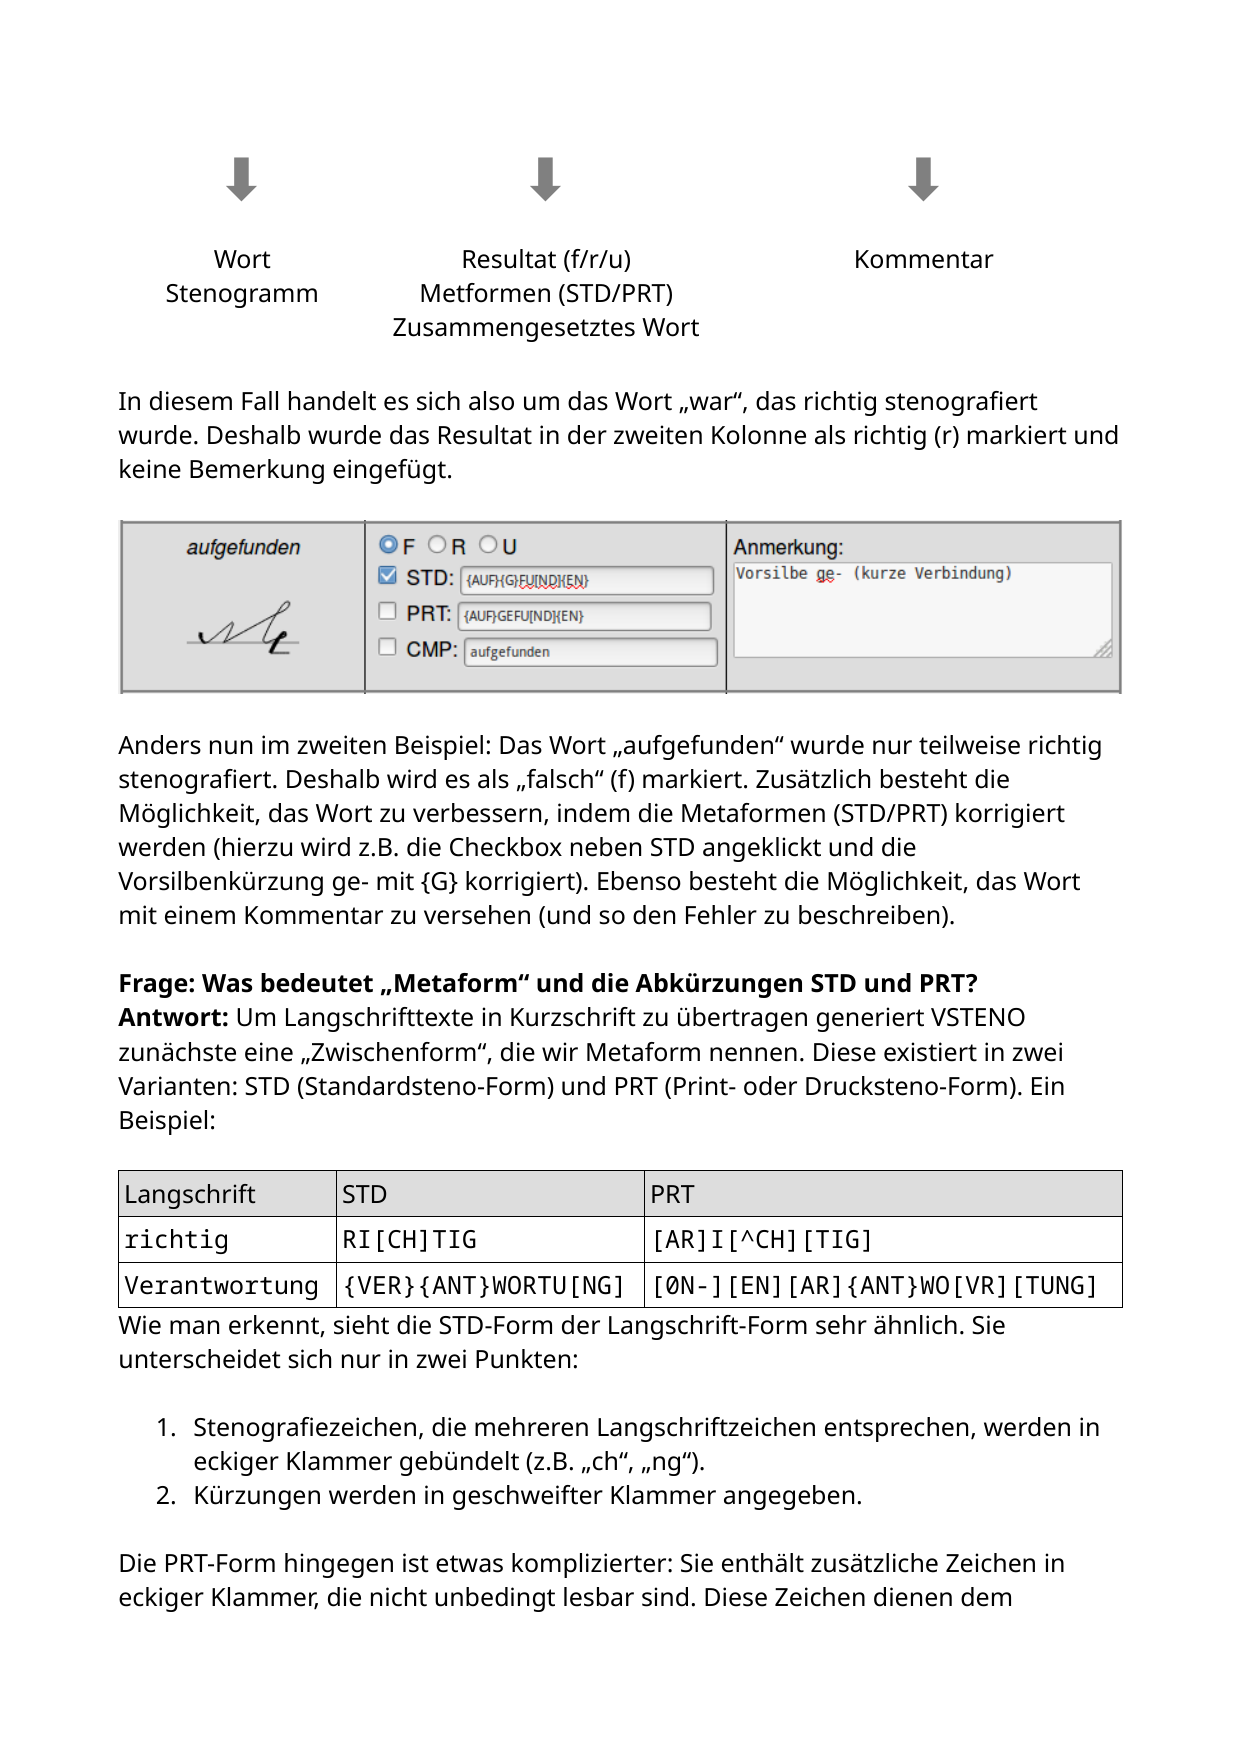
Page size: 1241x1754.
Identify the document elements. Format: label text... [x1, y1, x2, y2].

list Kürzungen werden in geschweifter Klammer angegeben. [156, 1478, 1122, 1512]
text Frage: Was bedeutet „Metaform“ und die Abkürzungen STD und PRT? [118, 966, 1122, 1000]
table_cell Wort Stenogramm [118, 236, 366, 350]
table_header PRT [645, 1171, 1122, 1216]
table_header Langschrift [119, 1171, 336, 1216]
table_cell [AR]I[^CH][TIG] [645, 1217, 1122, 1262]
text Die PRT-Form hingegen ist etwas komplizierter: Sie enthält zusätzliche Zeichen in eckiger Klammer, die nicht unbedingt lesbar sind. Diese Zeichen dienen dem [118, 1546, 1122, 1614]
table_cell [0N-][EN][AR]{ANT}WO[VR][TUNG] [645, 1263, 1122, 1307]
table_cell RI[CH]TIG [337, 1217, 644, 1262]
table_header ⬇ [118, 118, 366, 236]
table_cell Verantwortung [119, 1263, 336, 1307]
text In diesem Fall handelt es sich also um das Wort „war“, das richtig stenografiert wurde. Deshalb wurde das Resultat in der zweiten Kolonne als richtig (r) markiert und keine Bemerkung eingefügt. [118, 384, 1122, 486]
list Stenografiezeichen, die mehreren Langschriftzeichen entsprechen, werden in eckiger Klammer gebündelt (z.B. „ch“, „ng“). [156, 1409, 1122, 1478]
picture [118, 520, 1123, 694]
table_header STD [337, 1171, 644, 1216]
table_cell Kommentar [726, 236, 1122, 350]
text Antwort: Um Langschrifttexte in Kurzschrift zu übertragen generiert VSTENO zunächste eine „Zwischenform“, die wir Metaform nennen. Diese existiert in zwei Varianten: STD (Standardsteno-Form) und PRT (Print- oder Drucksteno-Form). Ein Beispiel: [118, 1000, 1122, 1136]
table_cell {VER}{ANT}WORTU[NG] [337, 1263, 644, 1307]
table_header ⬇ [366, 118, 726, 236]
table_cell richtig [119, 1217, 336, 1262]
text Wie man erkennt, sieht die STD-Form der Langschrift-Form sehr ähnlich. Sie unterscheidet sich nur in zwei Punkten: [118, 1308, 1122, 1376]
table_cell Resultat (f/r/u) Metformen (STD/PRT) Zusammengesetztes Wort [366, 236, 726, 350]
text Anders nun im zweiten Beispiel: Das Wort „aufgefunden“ wurde nur teilweise richtig stenografiert. Deshalb wird es als „falsch“ (f) markiert. Zusätzlich besteht die Möglichkeit, das Wort zu verbessern, indem die Metaformen (STD/PRT) korrigiert werden (hierzu wird z.B. die Checkbox neben STD angeklickt und die Vorsilbenkürzung ge- mit {G} korrigiert). Ebenso besteht die Möglichkeit, das Wort mit einem Kommentar zu versehen (und so den Fehler zu beschreiben). [118, 728, 1122, 932]
table_header ⬇ [726, 118, 1122, 236]
